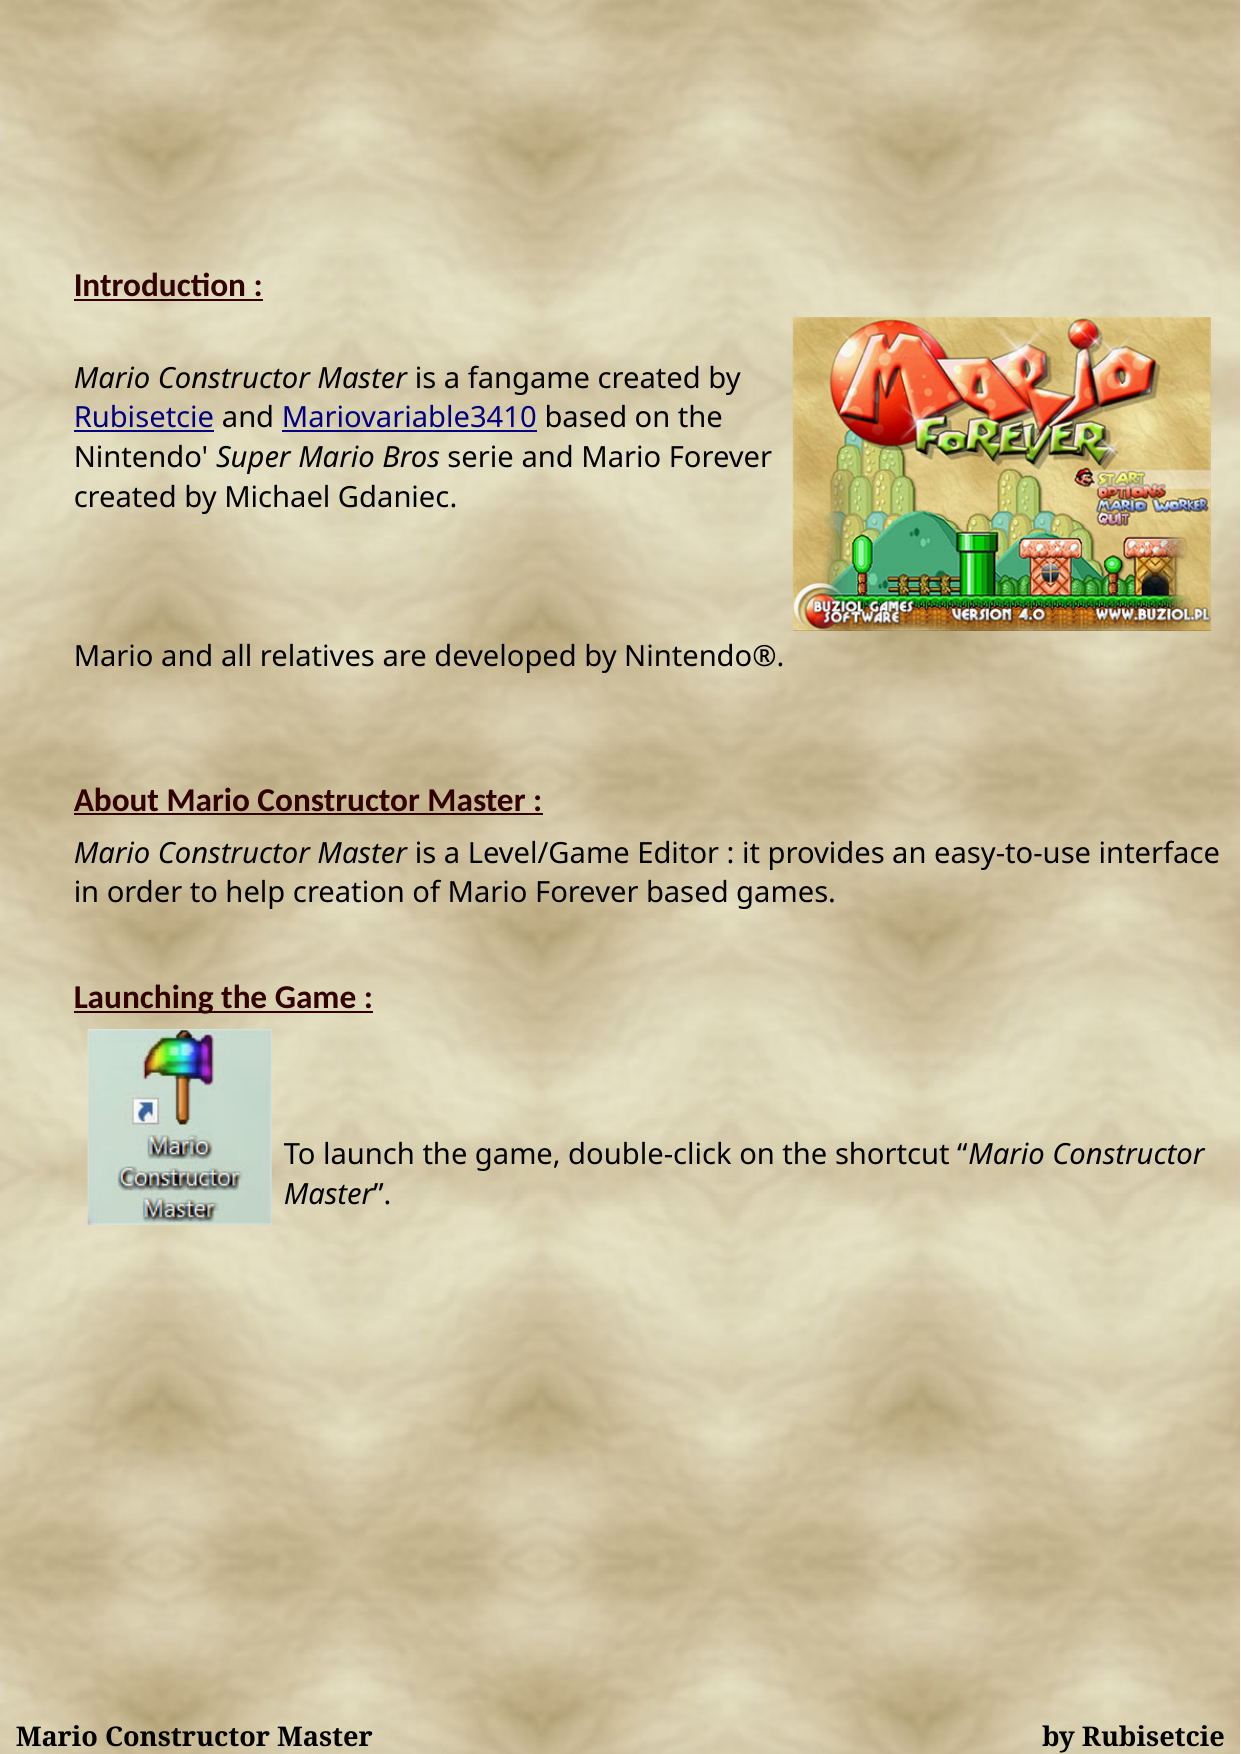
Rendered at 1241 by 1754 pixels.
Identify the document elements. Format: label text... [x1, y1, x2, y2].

text About Mario Constructor Master : [0, 779, 1240, 819]
text Launching the Game : [0, 976, 1240, 1017]
text Mario and all relatives are developed by Nintendo®. [0, 635, 1240, 674]
text [0, 1133, 87, 1213]
text Mario Constructor Master is a fangame created by Rubisetcie and Mariovariable3410 based on the Nintendo' Super Mario Bros serie and Mario Forever created by Michael Gdaniec. [0, 357, 792, 516]
text in order to help creation of Mario Forever based games. [0, 872, 1240, 911]
text [1211, 357, 1240, 516]
text Introduction : [0, 264, 1240, 305]
text To launch the game, double-click on the shortcut “Mario Constructor Master”. [272, 1133, 1240, 1213]
picture [0, 0, 1241, 1754]
text Mario Constructor Master is a Level/Game Editor : it provides an easy-to-use interface [0, 832, 1240, 872]
